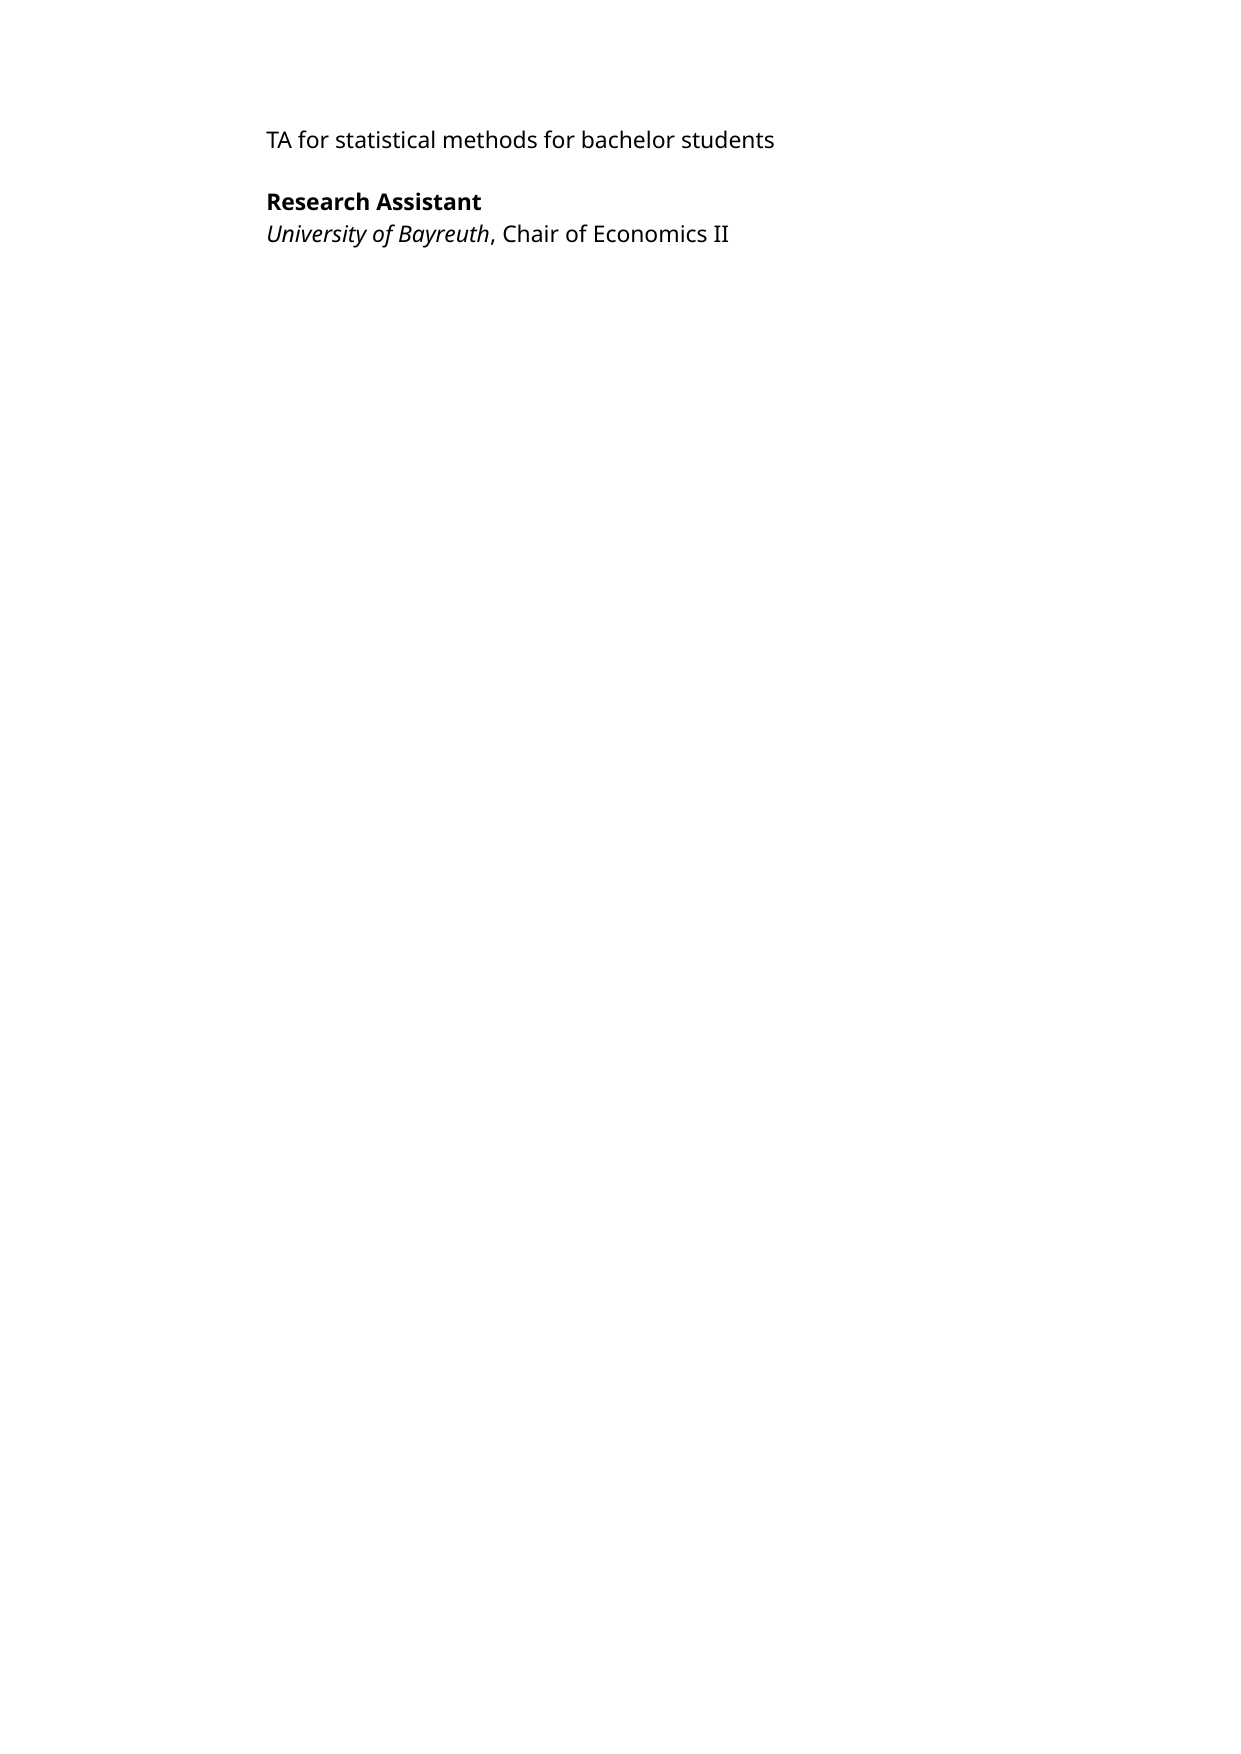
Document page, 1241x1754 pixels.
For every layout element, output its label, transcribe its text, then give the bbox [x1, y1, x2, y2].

table_cell TA for statistical methods for bachelor students Research Assistant University of Bayreuth, Chair of Economics II [260, 118, 1123, 254]
table_cell [118, 118, 260, 254]
